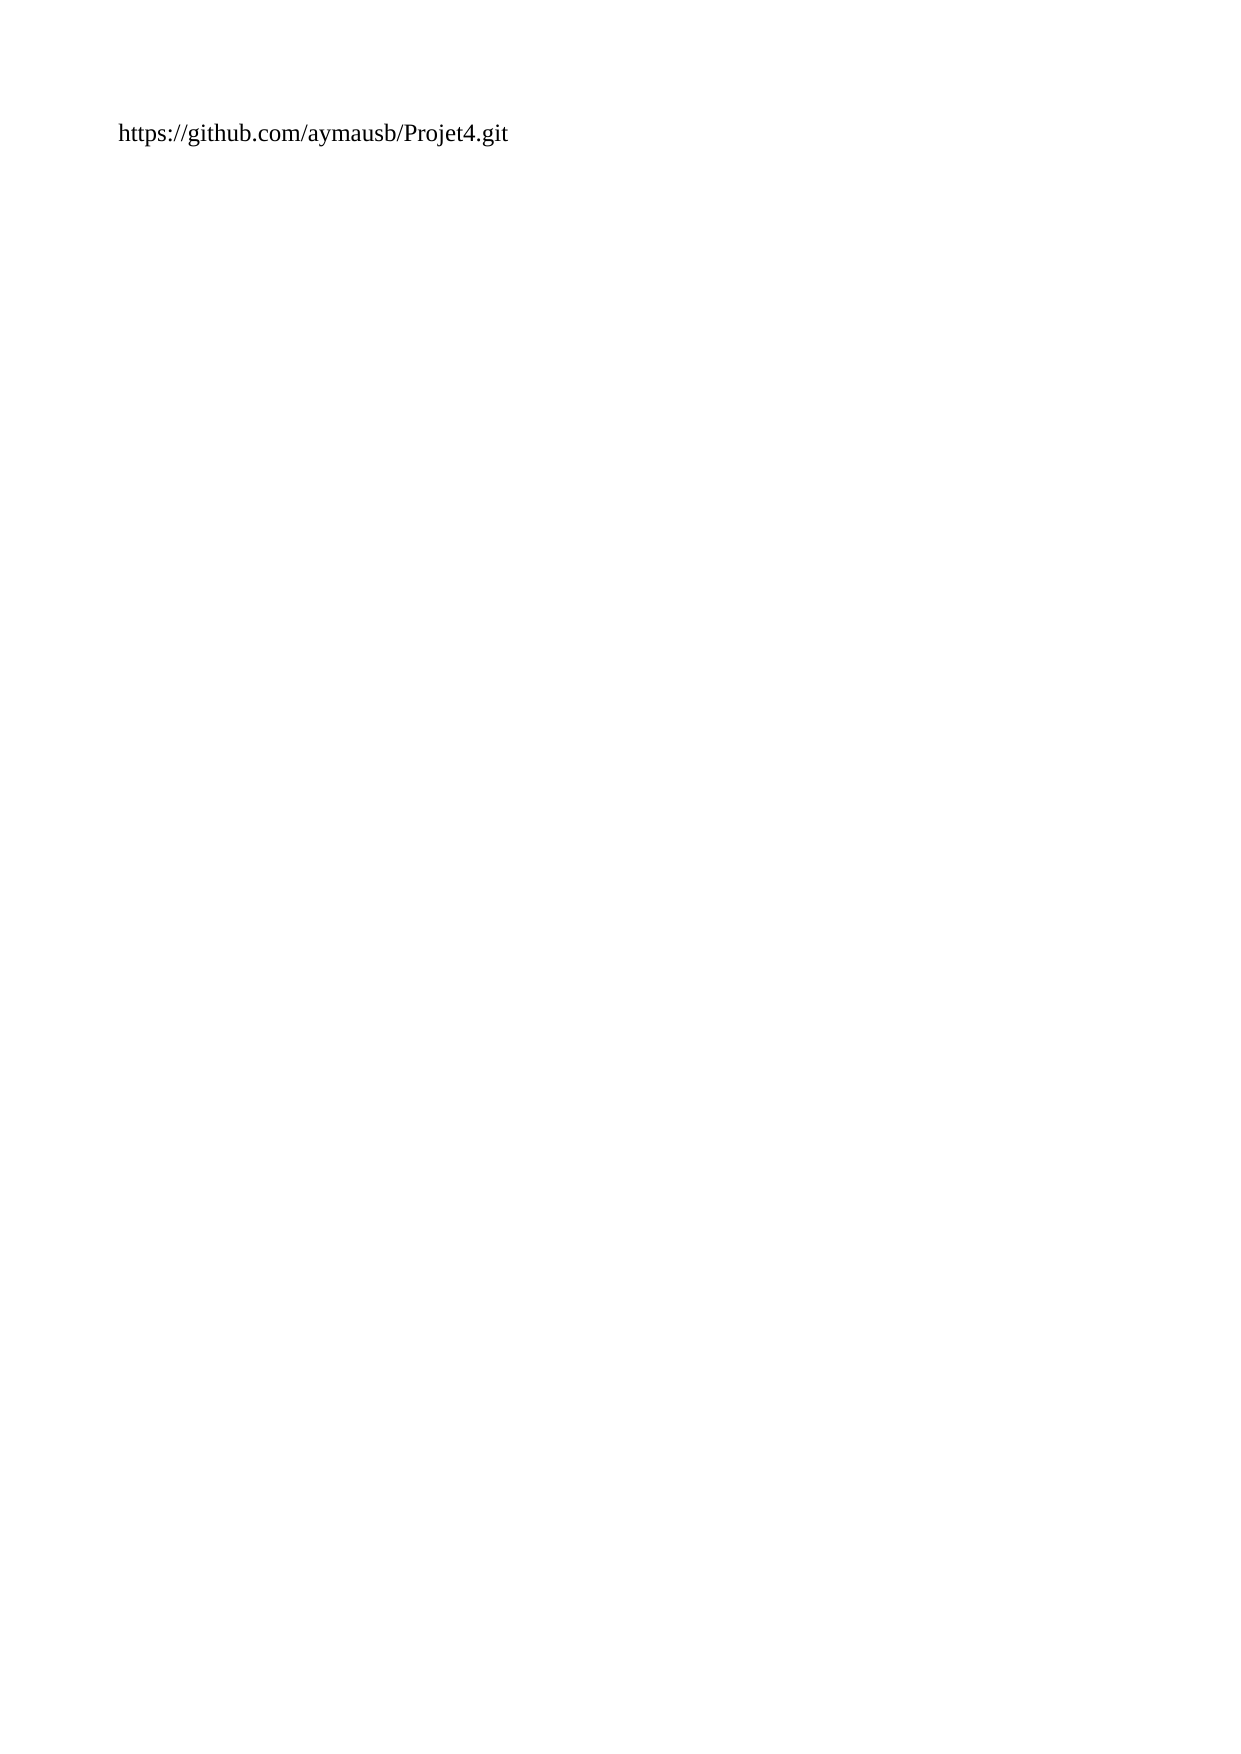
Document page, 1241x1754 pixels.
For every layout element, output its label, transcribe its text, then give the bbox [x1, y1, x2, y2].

text https://github.com/aymausb/Projet4.git [118, 118, 1122, 147]
